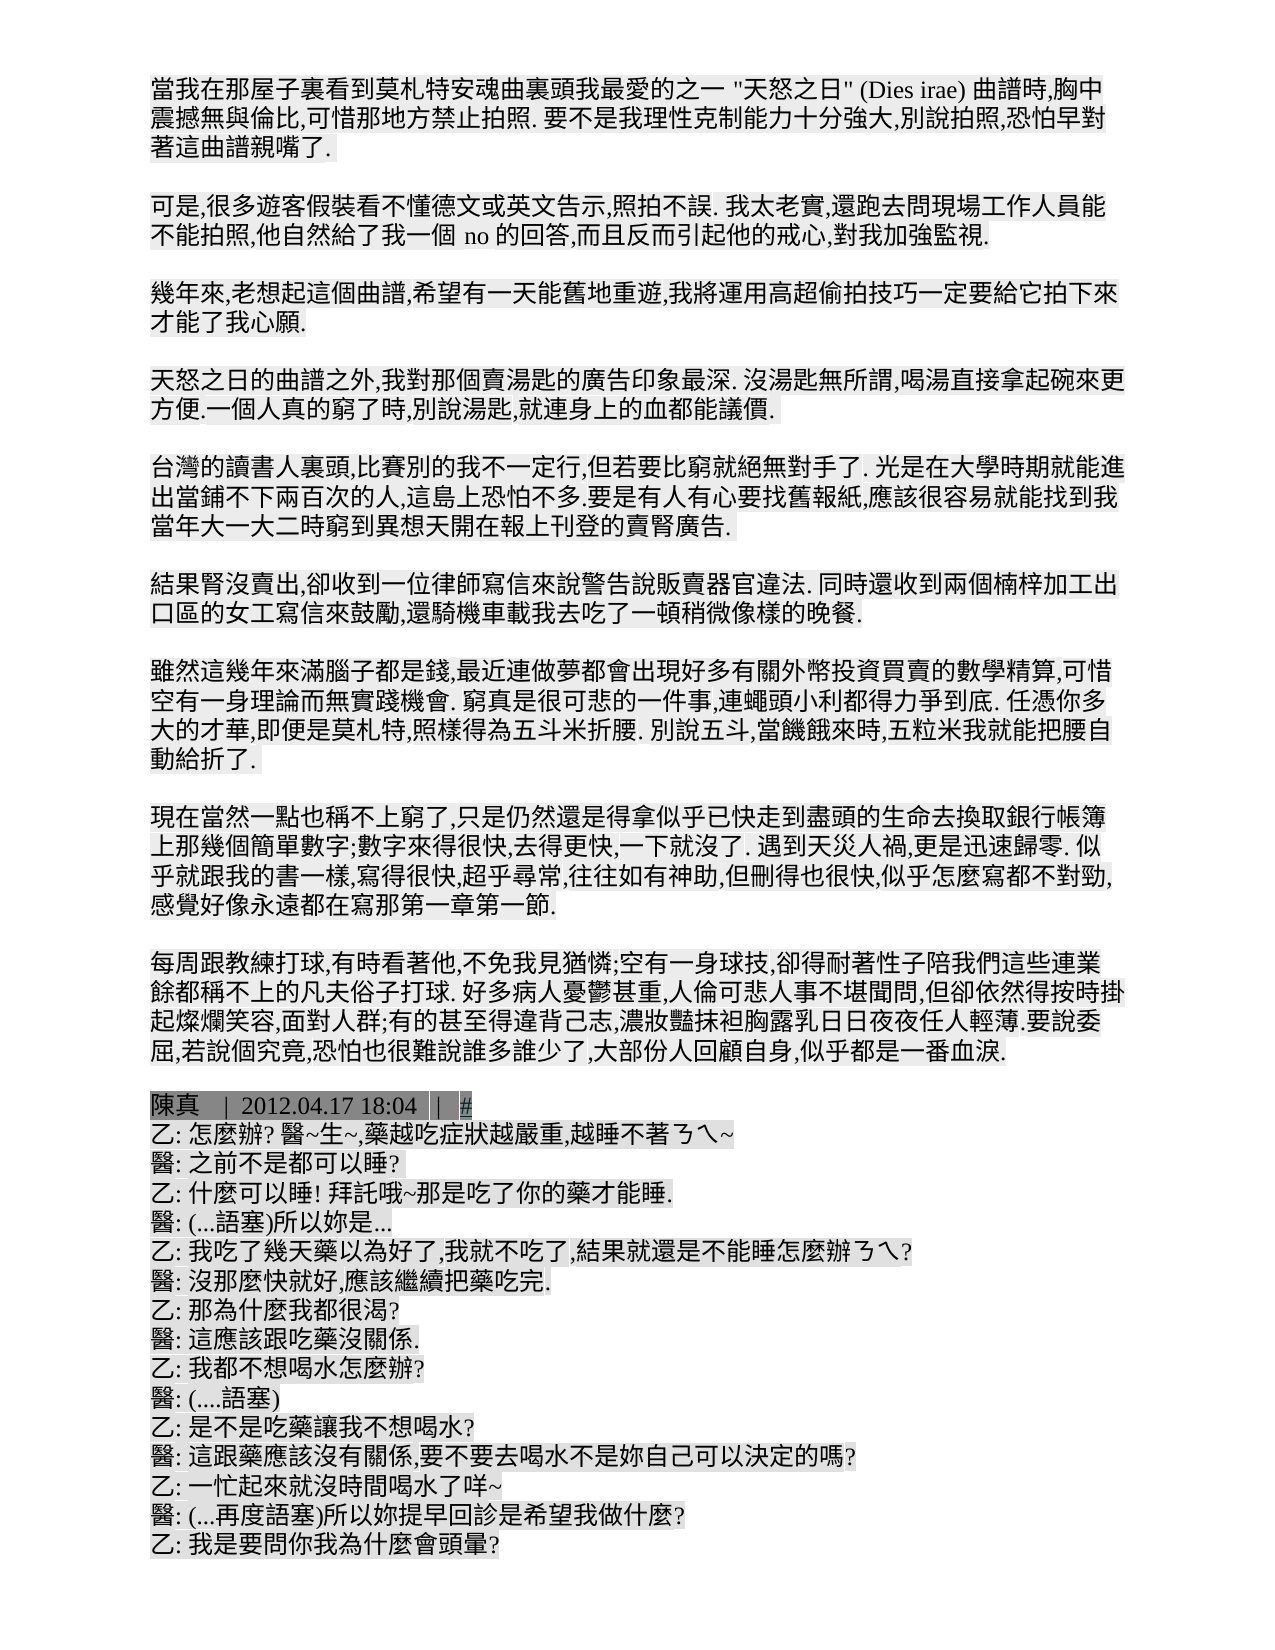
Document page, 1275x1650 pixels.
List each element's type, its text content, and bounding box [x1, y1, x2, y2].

text 陳真 | 2012.04.17 18:04 | # [150, 1091, 1125, 1120]
text 乙: 怎麼辦? 醫~生~,藥越吃症狀越嚴重,越睡不著ㄋㄟ~ 醫: 之前不是都可以睡? 乙: 什麼可以睡! 拜託哦~那是吃了你的藥才能睡. 醫: (...語塞)所以妳是... 乙: 我吃了幾天藥以為好了,我就不吃了,結果就還是不能睡怎麼辦ㄋㄟ? 醫: 沒那麼快就好,應該繼續把藥吃完. 乙: 那為什麼我都很渴? 醫: 這應該跟吃藥沒關係. 乙: 我都不想喝水怎麼辦? 醫: (....語塞) 乙: 是不是吃藥讓我不想喝水? 醫: 這跟藥應該沒有關係,要不要去喝水不是妳自己可以決定的嗎? 乙: 一忙起來就沒時間喝水了咩~ 醫: (...再度語塞)所以妳提早回診是希望我做什麼? 乙: 我是要問你我為什麼會頭暈? [150, 1120, 1125, 1559]
text 當我在那屋子裏看到莫札特安魂曲裏頭我最愛的之一 "天怒之日" (Dies irae) 曲譜時,胸中震撼無與倫比,可惜那地方禁止拍照. 要不是我理性克制能力十分強大,別說拍照,恐怕早對著這曲譜親嘴了. 可是,很多遊客假裝看不懂德文或英文告示,照拍不誤. 我太老實,還跑去問現場工作人員能不能拍照,他自然給了我一個 no 的回答,而且反而引起他的戒心,對我加強監視. 幾年來,老想起這個曲譜,希望有一天能舊地重遊,我將運用高超偷拍技巧一定要給它拍下來才能了我心願. 天怒之日的曲譜之外,我對那個賣湯匙的廣告印象最深. 沒湯匙無所謂,喝湯直接拿起碗來更方便.一個人真的窮了時,別說湯匙,就連身上的血都能議價. 台灣的讀書人裏頭,比賽別的我不一定行,但若要比窮就絕無對手了. 光是在大學時期就能進出當鋪不下兩百次的人,這島上恐怕不多.要是有人有心要找舊報紙,應該很容易就能找到我當年大一大二時窮到異想天開在報上刊登的賣腎廣告. 結果腎沒賣出,卻收到一位律師寫信來說警告說販賣器官違法. 同時還收到兩個楠梓加工出口區的女工寫信來鼓勵,還騎機車載我去吃了一頓稍微像樣的晚餐. 雖然這幾年來滿腦子都是錢,最近連做夢都會出現好多有關外幣投資買賣的數學精算,可惜空有一身理論而無實踐機會. 窮真是很可悲的一件事,連蠅頭小利都得力爭到底. 任憑你多大的才華,即便是莫札特,照樣得為五斗米折腰. 別說五斗,當饑餓來時,五粒米我就能把腰自動給折了. 現在當然一點也稱不上窮了,只是仍然還是得拿似乎已快走到盡頭的生命去換取銀行帳簿上那幾個簡單數字;數字來得很快,去得更快,一下就沒了. 遇到天災人禍,更是迅速歸零. 似乎就跟我的書一樣,寫得很快,超乎尋常,往往如有神助,但刪得也很快,似乎怎麼寫都不對勁,感覺好像永遠都在寫那第一章第一節. 每周跟教練打球,有時看著他,不免我見猶憐;空有一身球技,卻得耐著性子陪我們這些連業餘都稱不上的凡夫俗子打球. 好多病人憂鬱甚重,人倫可悲人事不堪聞問,但卻依然得按時掛起燦爛笑容,面對人群;有的甚至得違背己志,濃妝豔抹袒胸露乳日日夜夜任人輕薄.要說委屈,若說個究竟,恐怕也很難說誰多誰少了,大部份人回顧自身,似乎都是一番血淚. [150, 75, 1125, 1066]
